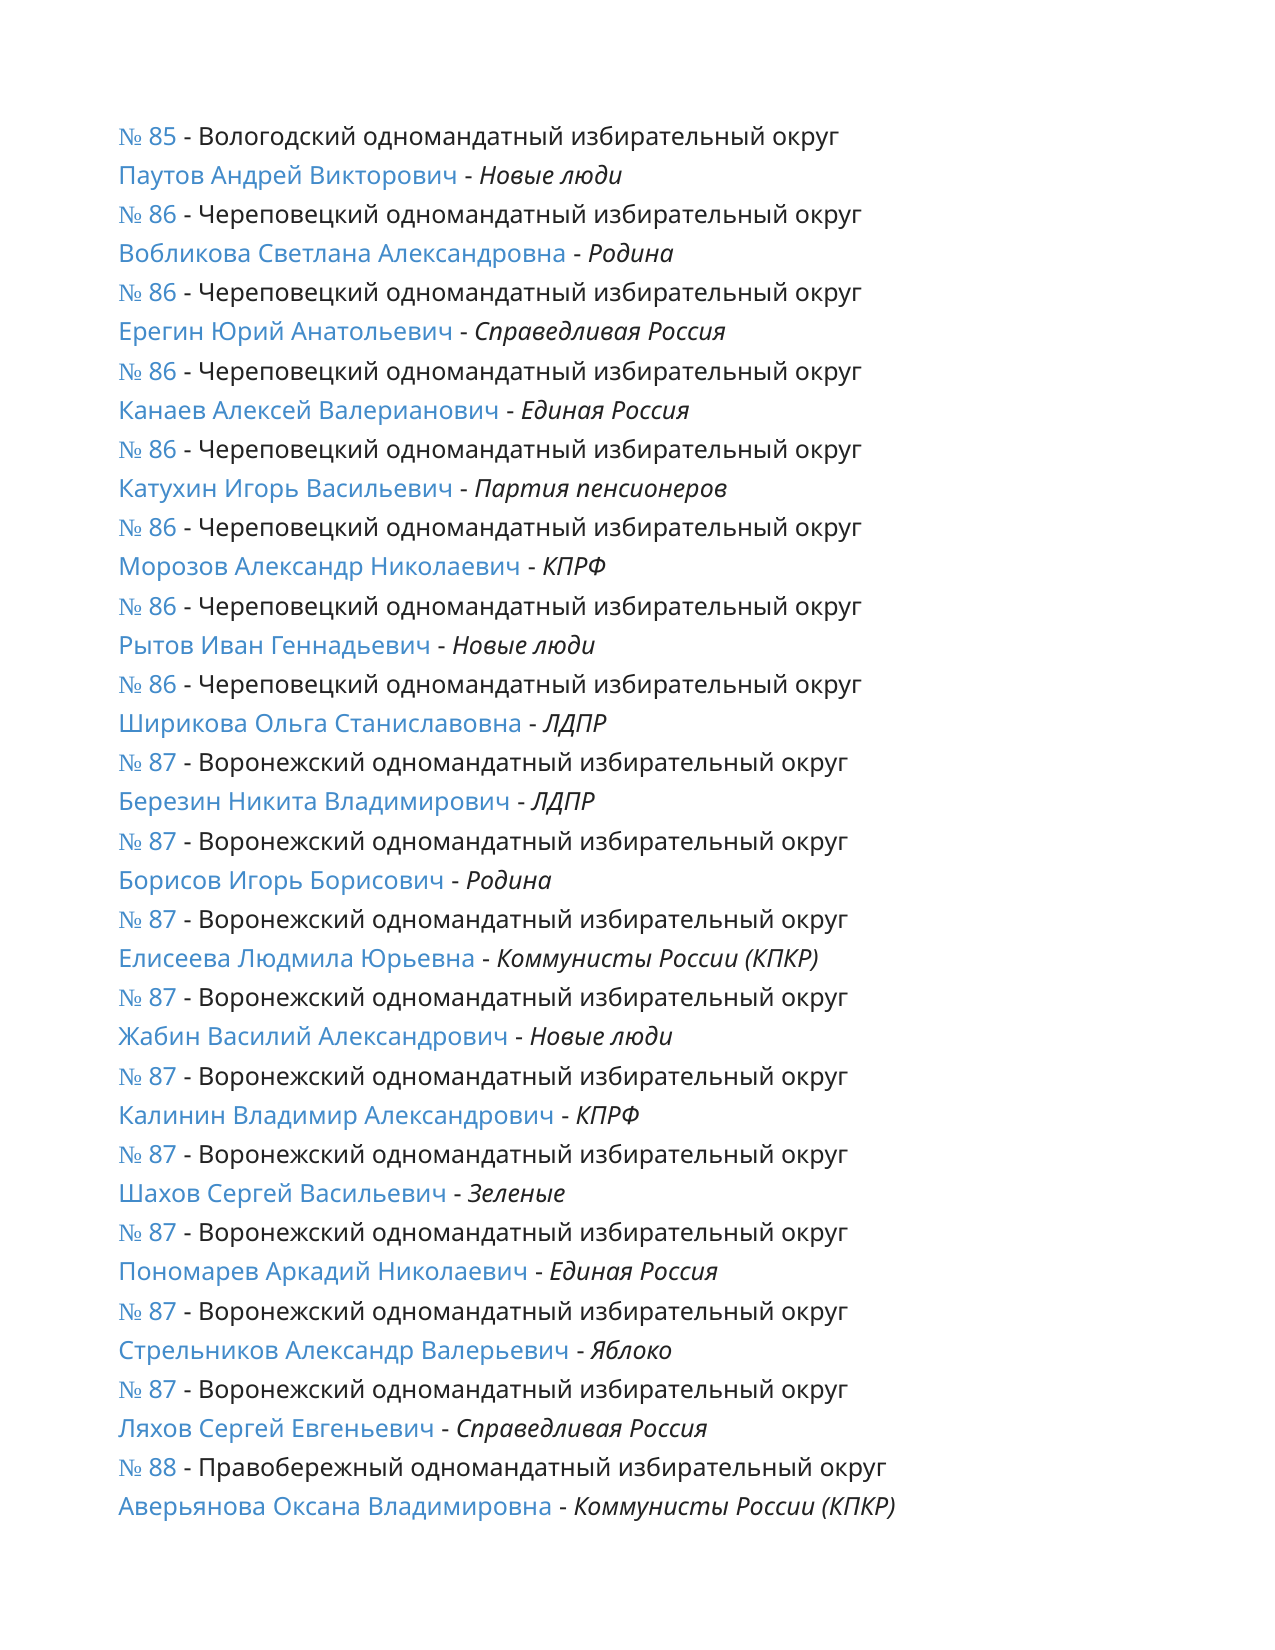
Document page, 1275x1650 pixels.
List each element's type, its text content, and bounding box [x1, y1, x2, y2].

text Елисеева Людмила Юрьевна - Коммунисты России (КПКР) [118, 941, 1157, 975]
text № 87 - Воронежский одномандатный избирательный округ [118, 1293, 1157, 1327]
text Пономарев Аркадий Николаевич - Единая Россия [118, 1254, 1157, 1288]
text № 87 - Воронежский одномандатный избирательный округ [118, 901, 1157, 936]
text № 87 - Воронежский одномандатный избирательный округ [118, 1371, 1157, 1406]
text Борисов Игорь Борисович - Родина [118, 862, 1157, 896]
text Аверьянова Оксана Владимировна - Коммунисты России (КПКР) [118, 1489, 1157, 1523]
text Ляхов Сергей Евгеньевич - Справедливая Россия [118, 1411, 1157, 1445]
text Паутов Андрей Викторович - Новые люди [118, 157, 1157, 191]
text № 85 - Вологодский одномандатный избирательный округ [118, 118, 1157, 152]
text № 86 - Череповецкий одномандатный избирательный округ [118, 196, 1157, 231]
text Морозов Александр Николаевич - КПРФ [118, 549, 1157, 583]
text Стрельников Александр Валерьевич - Яблоко [118, 1332, 1157, 1366]
text № 87 - Воронежский одномандатный избирательный округ [118, 823, 1157, 857]
text № 86 - Череповецкий одномандатный избирательный округ [118, 666, 1157, 701]
text № 87 - Воронежский одномандатный избирательный округ [118, 1215, 1157, 1249]
text Канаев Алексей Валерианович - Единая Россия [118, 392, 1157, 426]
text № 86 - Череповецкий одномандатный избирательный округ [118, 275, 1157, 309]
text № 88 - Правобережный одномандатный избирательный округ [118, 1450, 1157, 1484]
text Вобликова Светлана Александровна - Родина [118, 236, 1157, 270]
text № 86 - Череповецкий одномандатный избирательный округ [118, 353, 1157, 387]
text Шахов Сергей Васильевич - Зеленые [118, 1176, 1157, 1210]
text Березин Никита Владимирович - ЛДПР [118, 784, 1157, 818]
text Жабин Василий Александрович - Новые люди [118, 1019, 1157, 1053]
text Ширикова Ольга Станиславовна - ЛДПР [118, 706, 1157, 740]
text Рытов Иван Геннадьевич - Новые люди [118, 627, 1157, 661]
text № 87 - Воронежский одномандатный избирательный округ [118, 745, 1157, 779]
text Калинин Владимир Александрович - КПРФ [118, 1097, 1157, 1131]
text № 87 - Воронежский одномандатный избирательный округ [118, 1136, 1157, 1171]
text № 86 - Череповецкий одномандатный избирательный округ [118, 510, 1157, 544]
text № 86 - Череповецкий одномандатный избирательный округ [118, 431, 1157, 466]
text Ерегин Юрий Анатольевич - Справедливая Россия [118, 314, 1157, 348]
text № 87 - Воронежский одномандатный избирательный округ [118, 980, 1157, 1014]
text Катухин Игорь Васильевич - Партия пенсионеров [118, 471, 1157, 505]
text № 87 - Воронежский одномандатный избирательный округ [118, 1058, 1157, 1092]
text № 86 - Череповецкий одномандатный избирательный округ [118, 588, 1157, 622]
